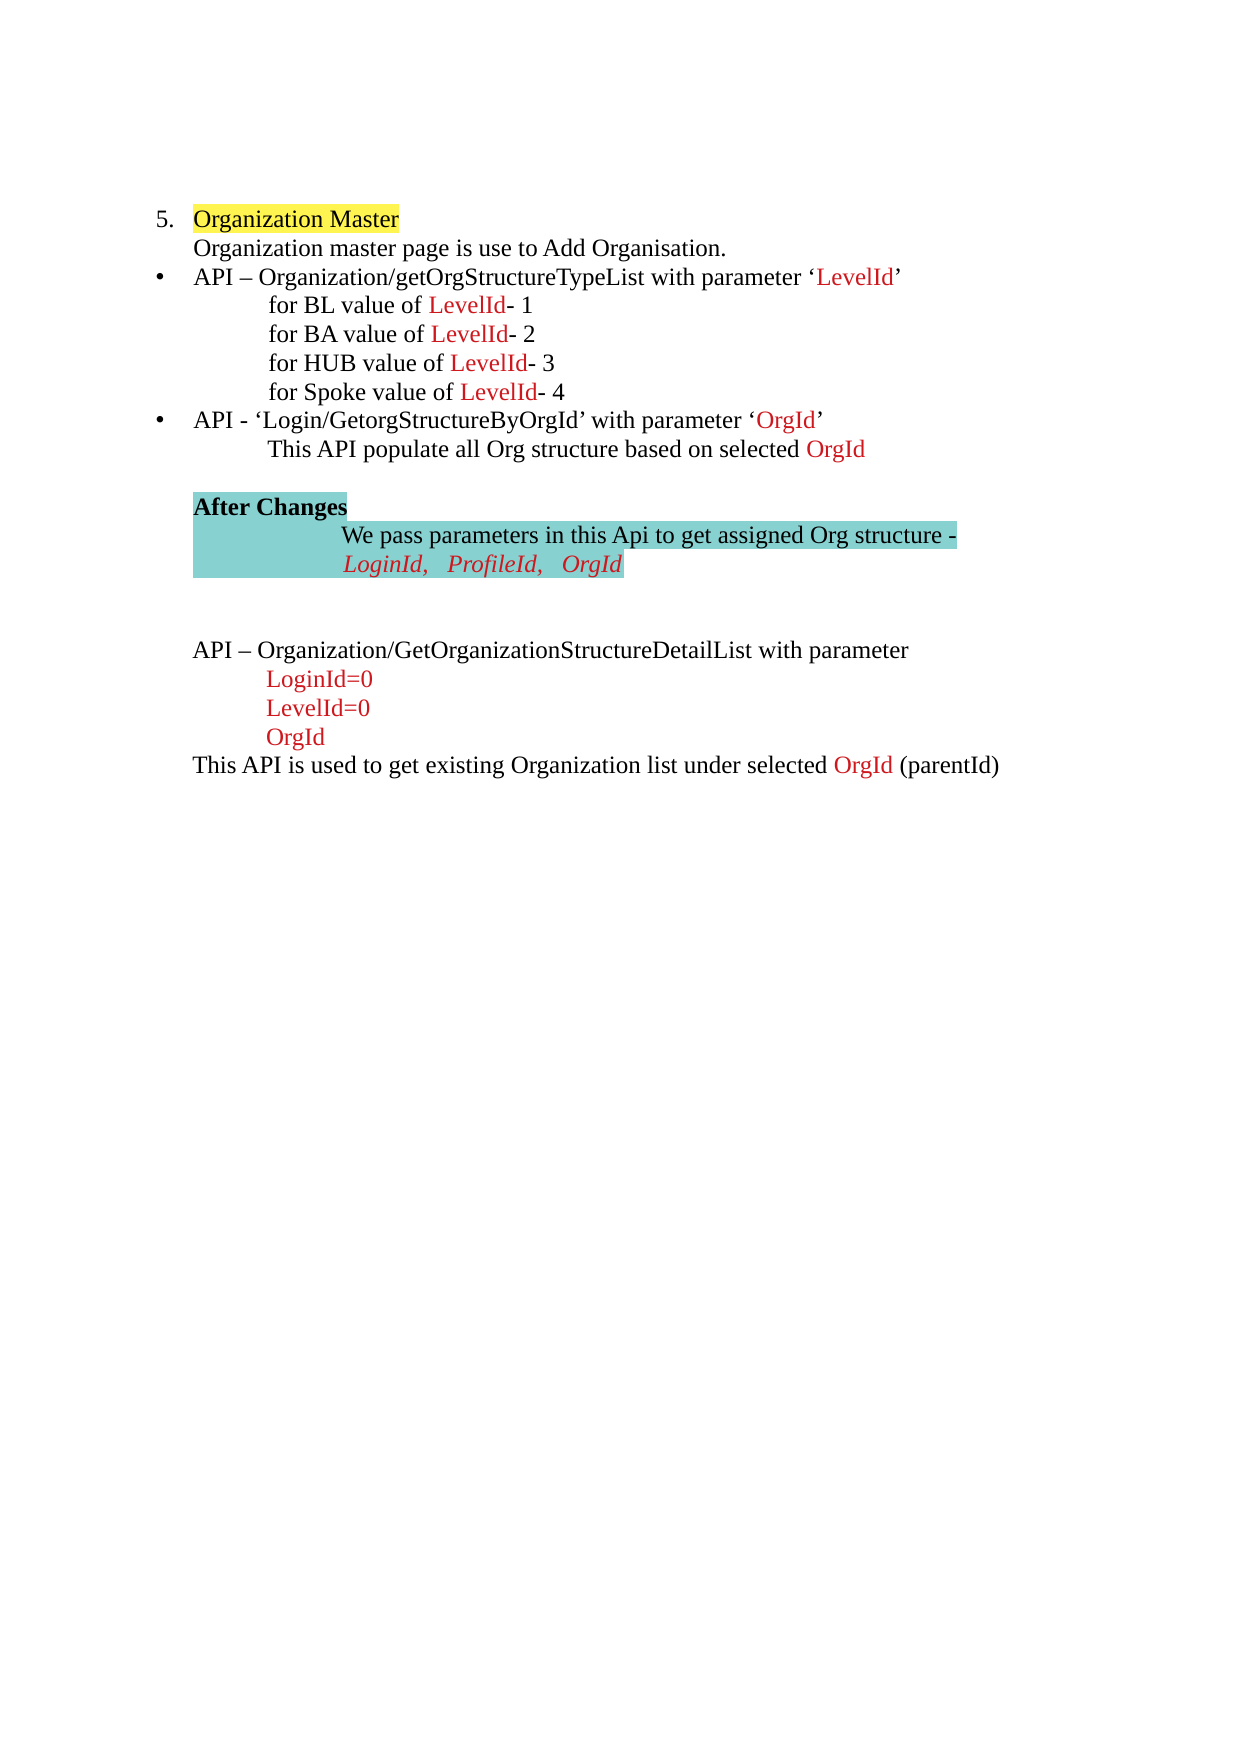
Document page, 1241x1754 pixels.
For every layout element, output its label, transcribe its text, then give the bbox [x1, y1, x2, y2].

list Organization master page is use to Add Organisation. [156, 233, 1122, 262]
text LoginId=0 [118, 664, 1122, 693]
list for Spoke value of LevelId- 4 [231, 377, 1122, 406]
text LevelId=0 [118, 693, 1122, 722]
list We pass parameters in this Api to get assigned Org structure - [156, 521, 1122, 549]
list LoginId, ProfileId, OrgId [156, 549, 1122, 578]
list API – Organization/getOrgStructureTypeList with parameter ‘LevelId’ [156, 262, 1122, 291]
list for BA value of LevelId- 2 [231, 319, 1122, 348]
list for HUB value of LevelId- 3 [231, 348, 1122, 377]
text This API is used to get existing Organization list under selected OrgId (parentId) [118, 751, 1122, 779]
list Organization Master [156, 204, 1122, 233]
list for BL value of LevelId- 1 [231, 291, 1122, 319]
list API - ‘Login/GetorgStructureByOrgId’ with parameter ‘OrgId’ [156, 406, 1122, 434]
text API – Organization/GetOrganizationStructureDetailList with parameter [118, 636, 1122, 664]
list After Changes [156, 492, 1122, 521]
text OrgId [118, 722, 1122, 751]
list This API populate all Org structure based on selected OrgId [156, 434, 1122, 463]
